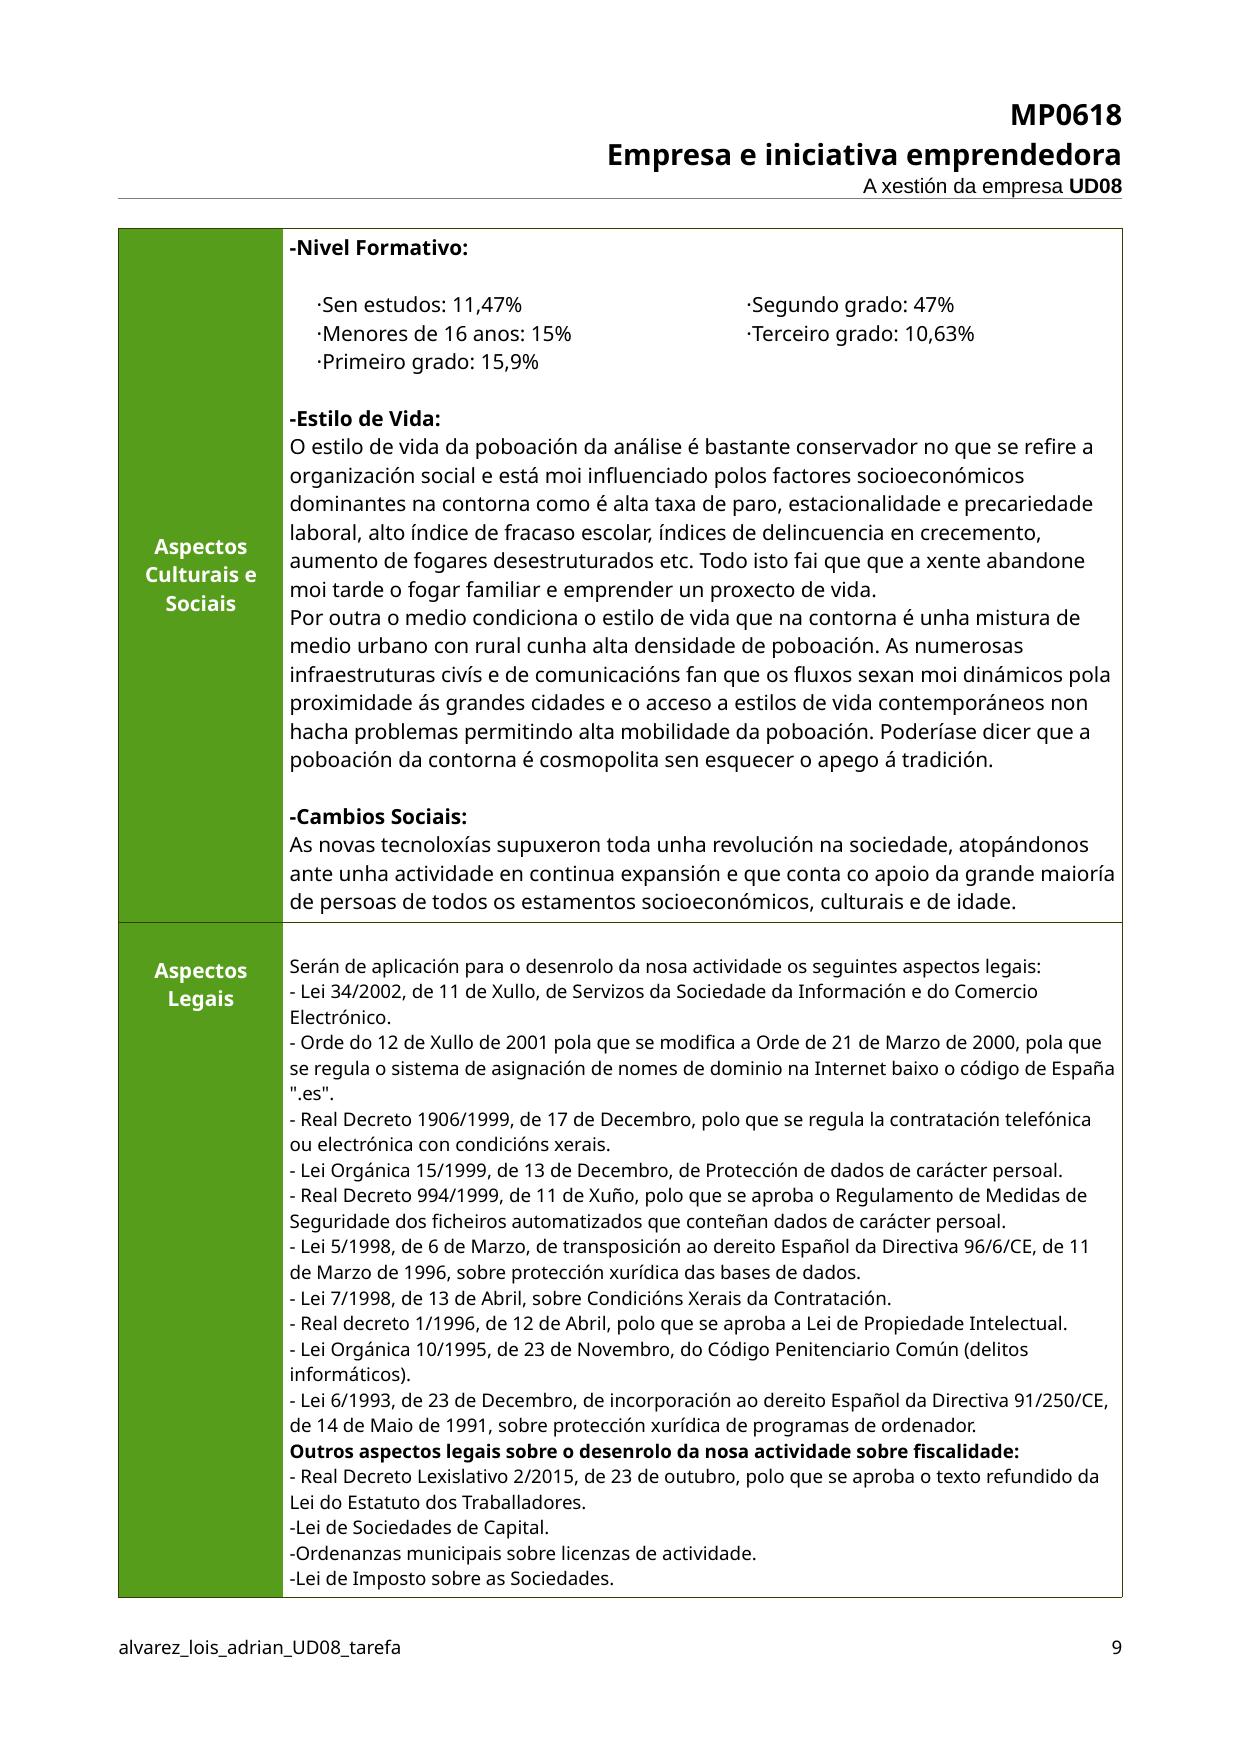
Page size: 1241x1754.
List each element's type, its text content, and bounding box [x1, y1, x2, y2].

table_cell Serán de aplicación para o desenrolo da nosa actividade os seguintes aspectos legais: - Lei 34/2002, de 11 de Xullo, de Servizos da Sociedade da Información e do Comercio Electrónico. - Orde do 12 de Xullo de 2001 pola que se modifica a Orde de 21 de Marzo de 2000, pola que se regula o sistema de asignación de nomes de dominio na Internet baixo o código de España ".es". - Real Decreto 1906/1999, de 17 de Decembro, polo que se regula la contratación telefónica ou electrónica con condicións xerais. - Lei Orgánica 15/1999, de 13 de Decembro, de Protección de dados de carácter persoal. - Real Decreto 994/1999, de 11 de Xuño, polo que se aproba o Regulamento de Medidas de Seguridade dos ficheiros automatizados que conteñan dados de carácter persoal. - Lei 5/1998, de 6 de Marzo, de transposición ao dereito Español da Directiva 96/6/CE, de 11 de Marzo de 1996, sobre protección xurídica das bases de dados. - Lei 7/1998, de 13 de Abril, sobre Condicións Xerais da Contratación. - Real decreto 1/1996, de 12 de Abril, polo que se aproba a Lei de Propiedade Intelectual. - Lei Orgánica 10/1995, de 23 de Novembro, do Código Penitenciario Común (delitos informáticos). - Lei 6/1993, de 23 de Decembro, de incorporación ao dereito Español da Directiva 91/250/CE, de 14 de Maio de 1991, sobre protección xurídica de programas de ordenador. Outros aspectos legais sobre o desenrolo da nosa actividade sobre fiscalidade: - Real Decreto Lexislativo 2/2015, de 23 de outubro, polo que se aproba o texto refundido da Lei do Estatuto dos Traballadores. -Lei de Sociedades de Capital. -Ordenanzas municipais sobre licenzas de actividade. -Lei de Imposto sobre as Sociedades. [284, 923, 1122, 1597]
table_cell -Nivel Formativo: ·Sen estudos: 11,47% ·Menores de 16 anos: 15% ·Primeiro grado: 15,9% ·Segundo grado: 47% ·Terceiro grado: 10,63% -Estilo de Vida: O estilo de vida da poboación da análise é bastante conservador no que se refire a organización social e está moi influenciado polos factores socioeconómicos dominantes na contorna como é alta taxa de paro, estacionalidade e precariedade laboral, alto índice de fracaso escolar, índices de delincuencia en crecemento, aumento de fogares desestruturados etc. Todo isto fai que que a xente abandone moi tarde o fogar familiar e emprender un proxecto de vida. Por outra o medio condiciona o estilo de vida que na contorna é unha mistura de medio urbano con rural cunha alta densidade de poboación. As numerosas infraestruturas civís e de comunicacións fan que os fluxos sexan moi dinámicos pola proximidade ás grandes cidades e o acceso a estilos de vida contemporáneos non hacha problemas permitindo alta mobilidade da poboación. Poderíase dicer que a poboación da contorna é cosmopolita sen esquecer o apego á tradición. -Cambios Sociais: As novas tecnoloxías supuxeron toda unha revolución na sociedade, atopándonos ante unha actividade en continua expansión e que conta co apoio da grande maioría de persoas de todos os estamentos socioeconómicos, culturais e de idade. [284, 229, 1122, 922]
table_cell Aspectos Culturais e Sociais [119, 229, 283, 922]
table_cell Aspectos Legais [119, 923, 283, 1597]
